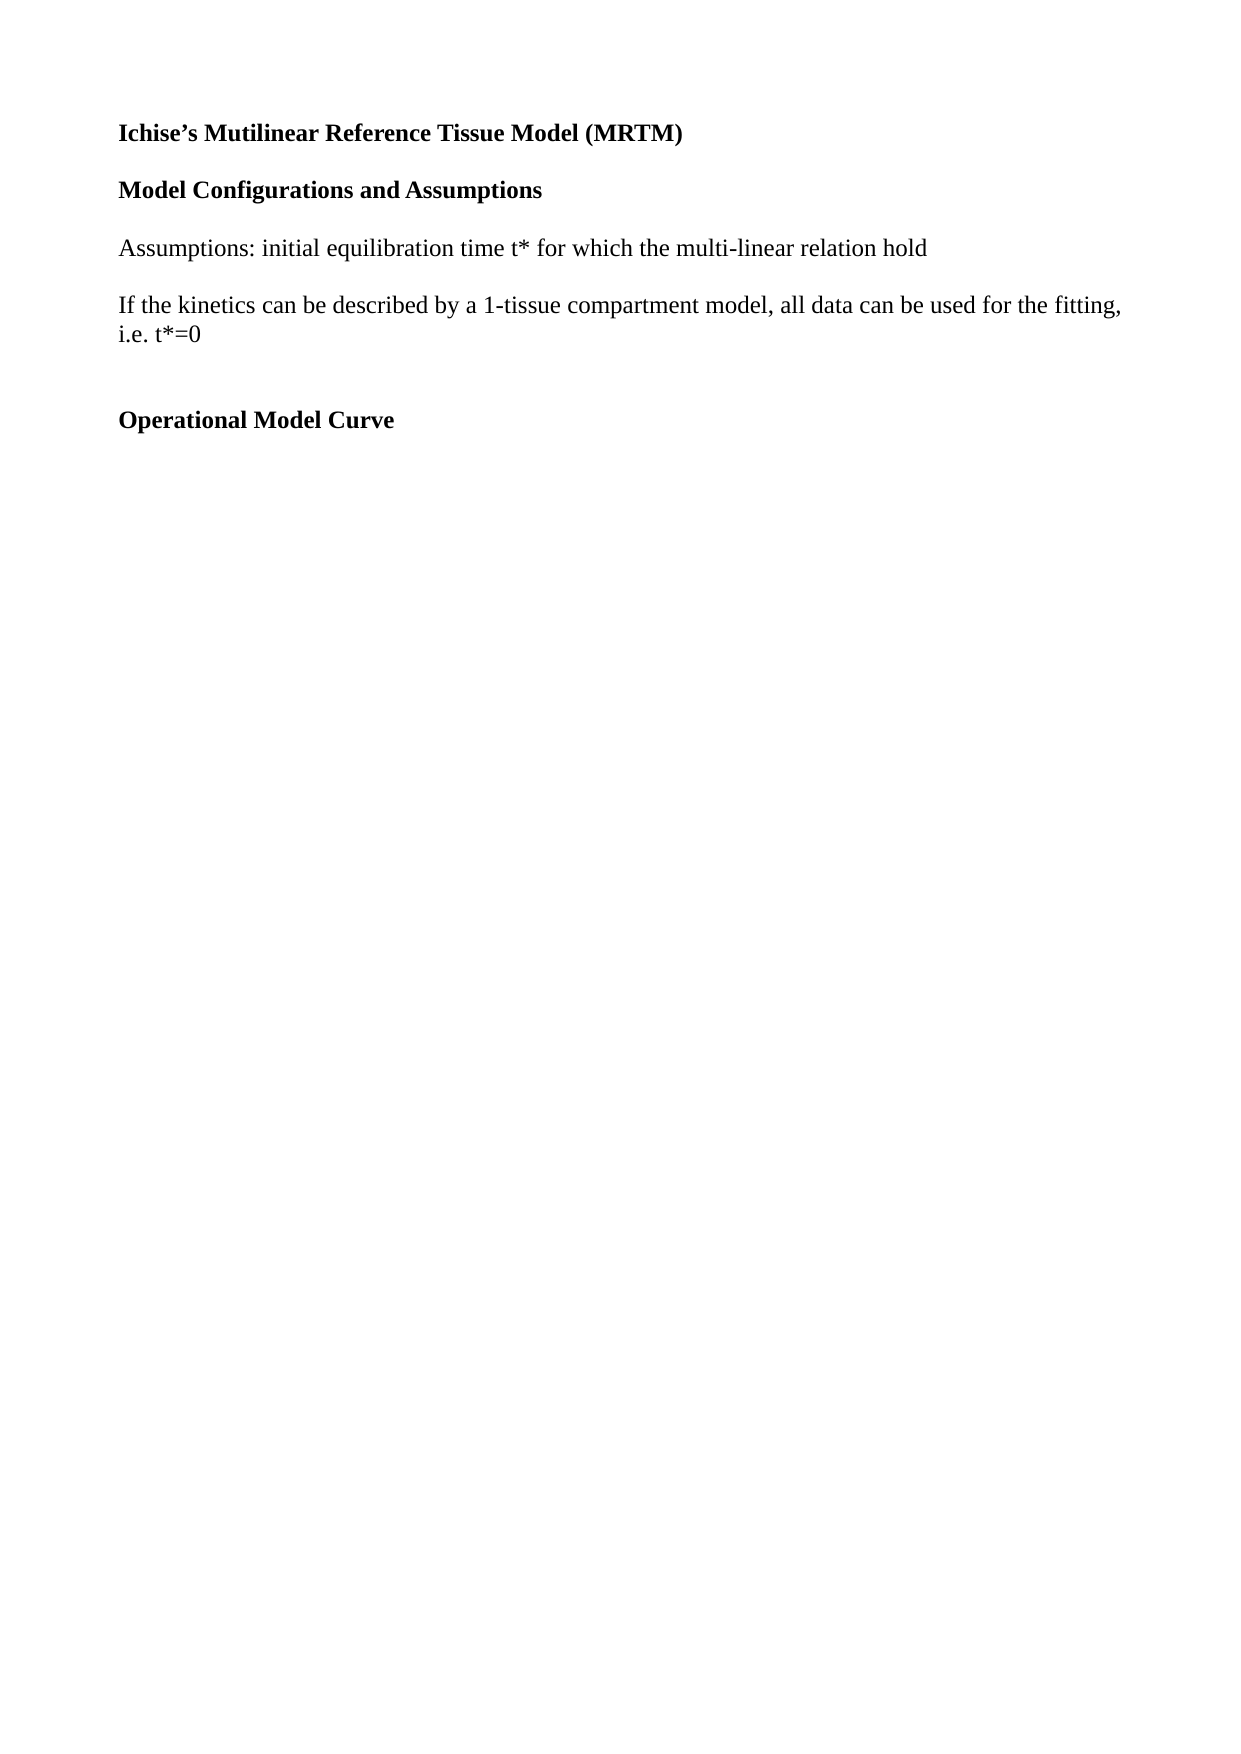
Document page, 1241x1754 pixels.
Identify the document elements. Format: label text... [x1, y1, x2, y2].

text If the kinetics can be described by a 1-tissue compartment model, all data can be used for the fitting, i.e. t*=0 [118, 291, 1122, 348]
text Assumptions: initial equilibration time t* for which the multi-linear relation hold [118, 233, 1122, 262]
text Operational Model Curve [118, 406, 1122, 434]
text Model Configurations and Assumptions [118, 176, 1122, 204]
text Ichise’s Mutilinear Reference Tissue Model (MRTM) [118, 118, 1122, 147]
